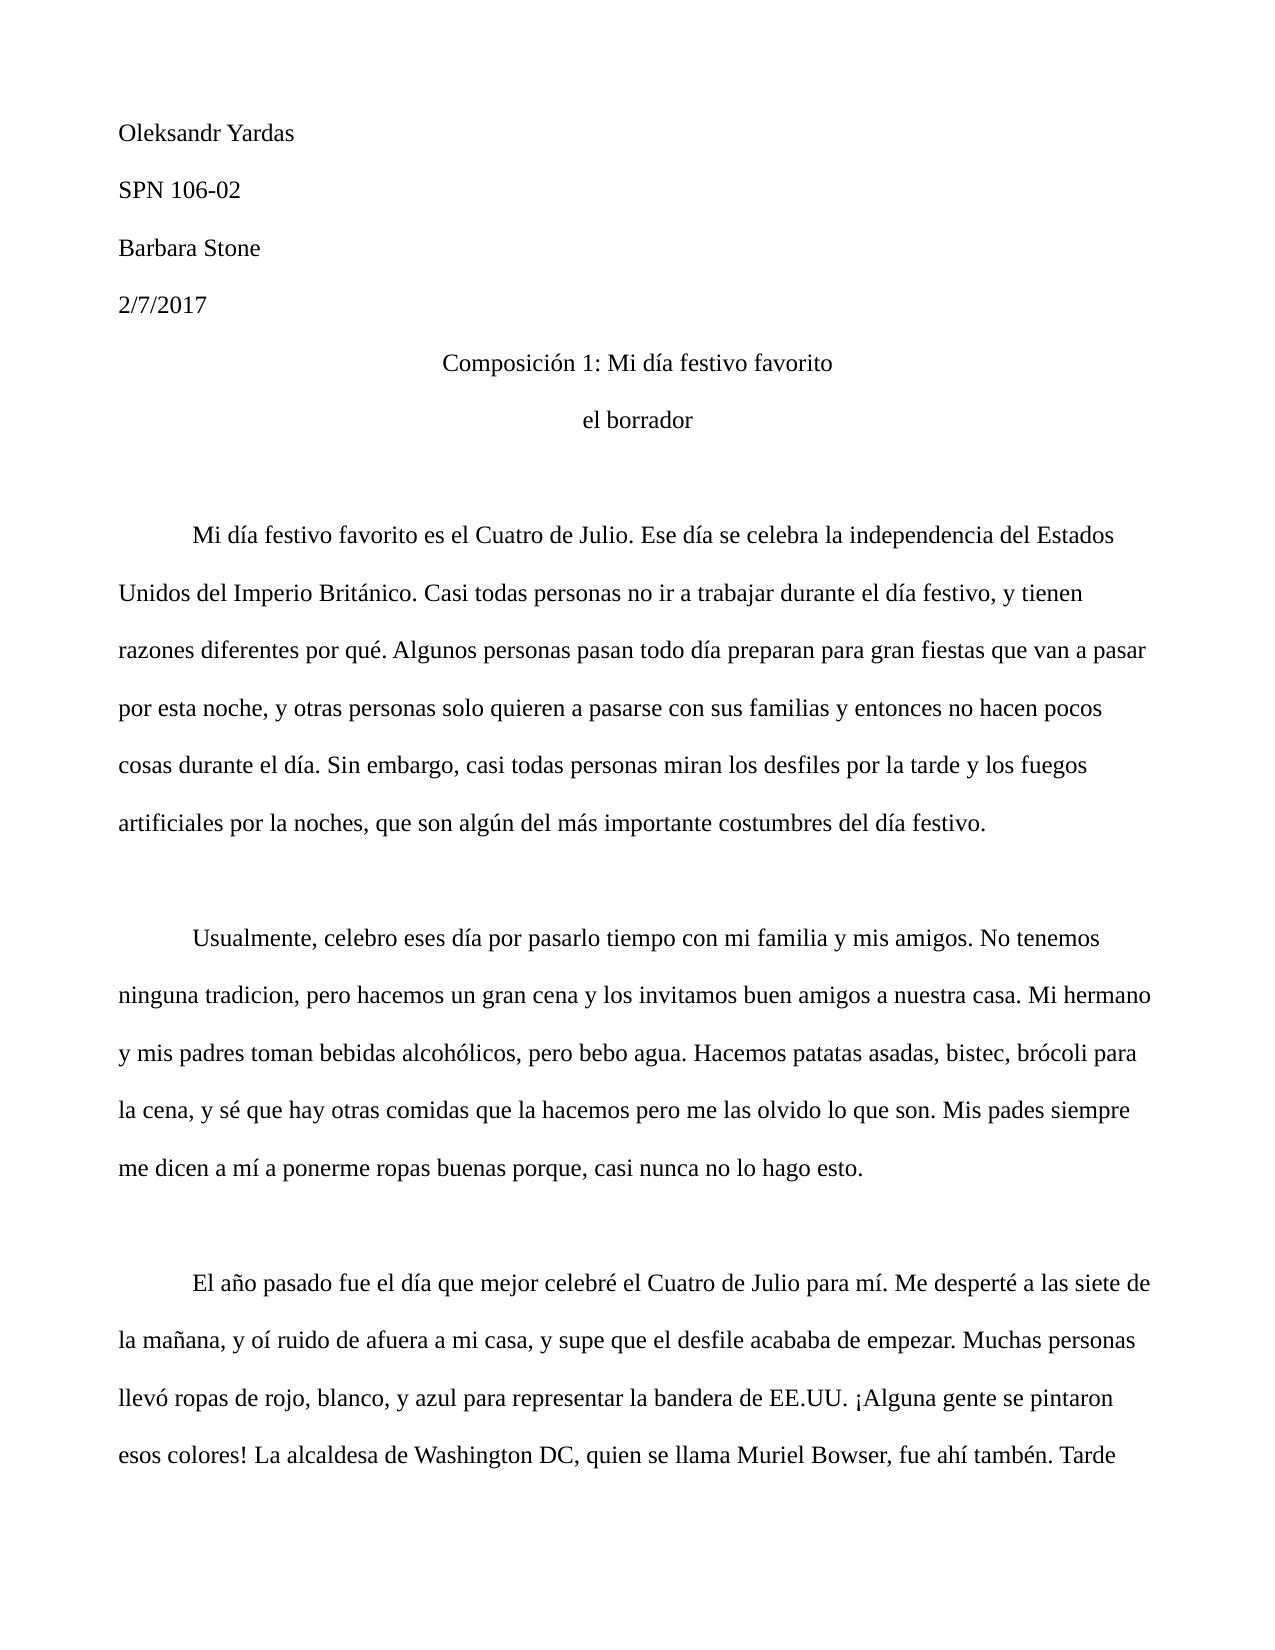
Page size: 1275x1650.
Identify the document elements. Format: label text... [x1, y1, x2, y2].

text Usualmente, celebro eses día por pasarlo tiempo con mi familia y mis amigos. No tenemos ninguna tradicion, pero hacemos un gran cena y los invitamos buen amigos a nuestra casa. Mi hermano y mis padres toman bebidas alcohólicos, pero bebo agua. Hacemos patatas asadas, bistec, brócoli para la cena, y sé que hay otras comidas que la hacemos pero me las olvido lo que son. Mis pades siempre me dicen a mí a ponerme ropas buenas porque, casi nunca no lo hago esto. [118, 923, 1157, 1182]
text El año pasado fue el día que mejor celebré el Cuatro de Julio para mí. Me desperté a las siete de la mañana, y oí ruido de afuera a mi casa, y supe que el desfile acababa de empezar. Muchas personas llevó ropas de rojo, blanco, y azul para representar la bandera de EE.UU. ¡Alguna gente se pintaron esos colores! La alcaldesa de Washington DC, quien se llama Muriel Bowser, fue ahí tambén. Tarde [118, 1268, 1157, 1469]
text Barbara Stone [118, 233, 1157, 262]
text 2/7/2017 [118, 291, 1157, 319]
text Mi día festivo favorito es el Cuatro de Julio. Ese día se celebra la independencia del Estados Unidos del Imperio Británico. Casi todas personas no ir a trabajar durante el día festivo, y tienen razones diferentes por qué. Algunos personas pasan todo día preparan para gran fiestas que van a pasar por esta noche, y otras personas solo quieren a pasarse con sus familias y entonces no hacen pocos cosas durante el día. Sin embargo, casi todas personas miran los desfiles por la tarde y los fuegos artificiales por la noches, que son algún del más importante costumbres del día festivo. [118, 521, 1157, 837]
text SPN 106-02 [118, 176, 1157, 204]
text Composición 1: Mi día festivo favorito [118, 348, 1157, 377]
text Oleksandr Yardas [118, 118, 1157, 147]
text el borrador [118, 406, 1157, 434]
